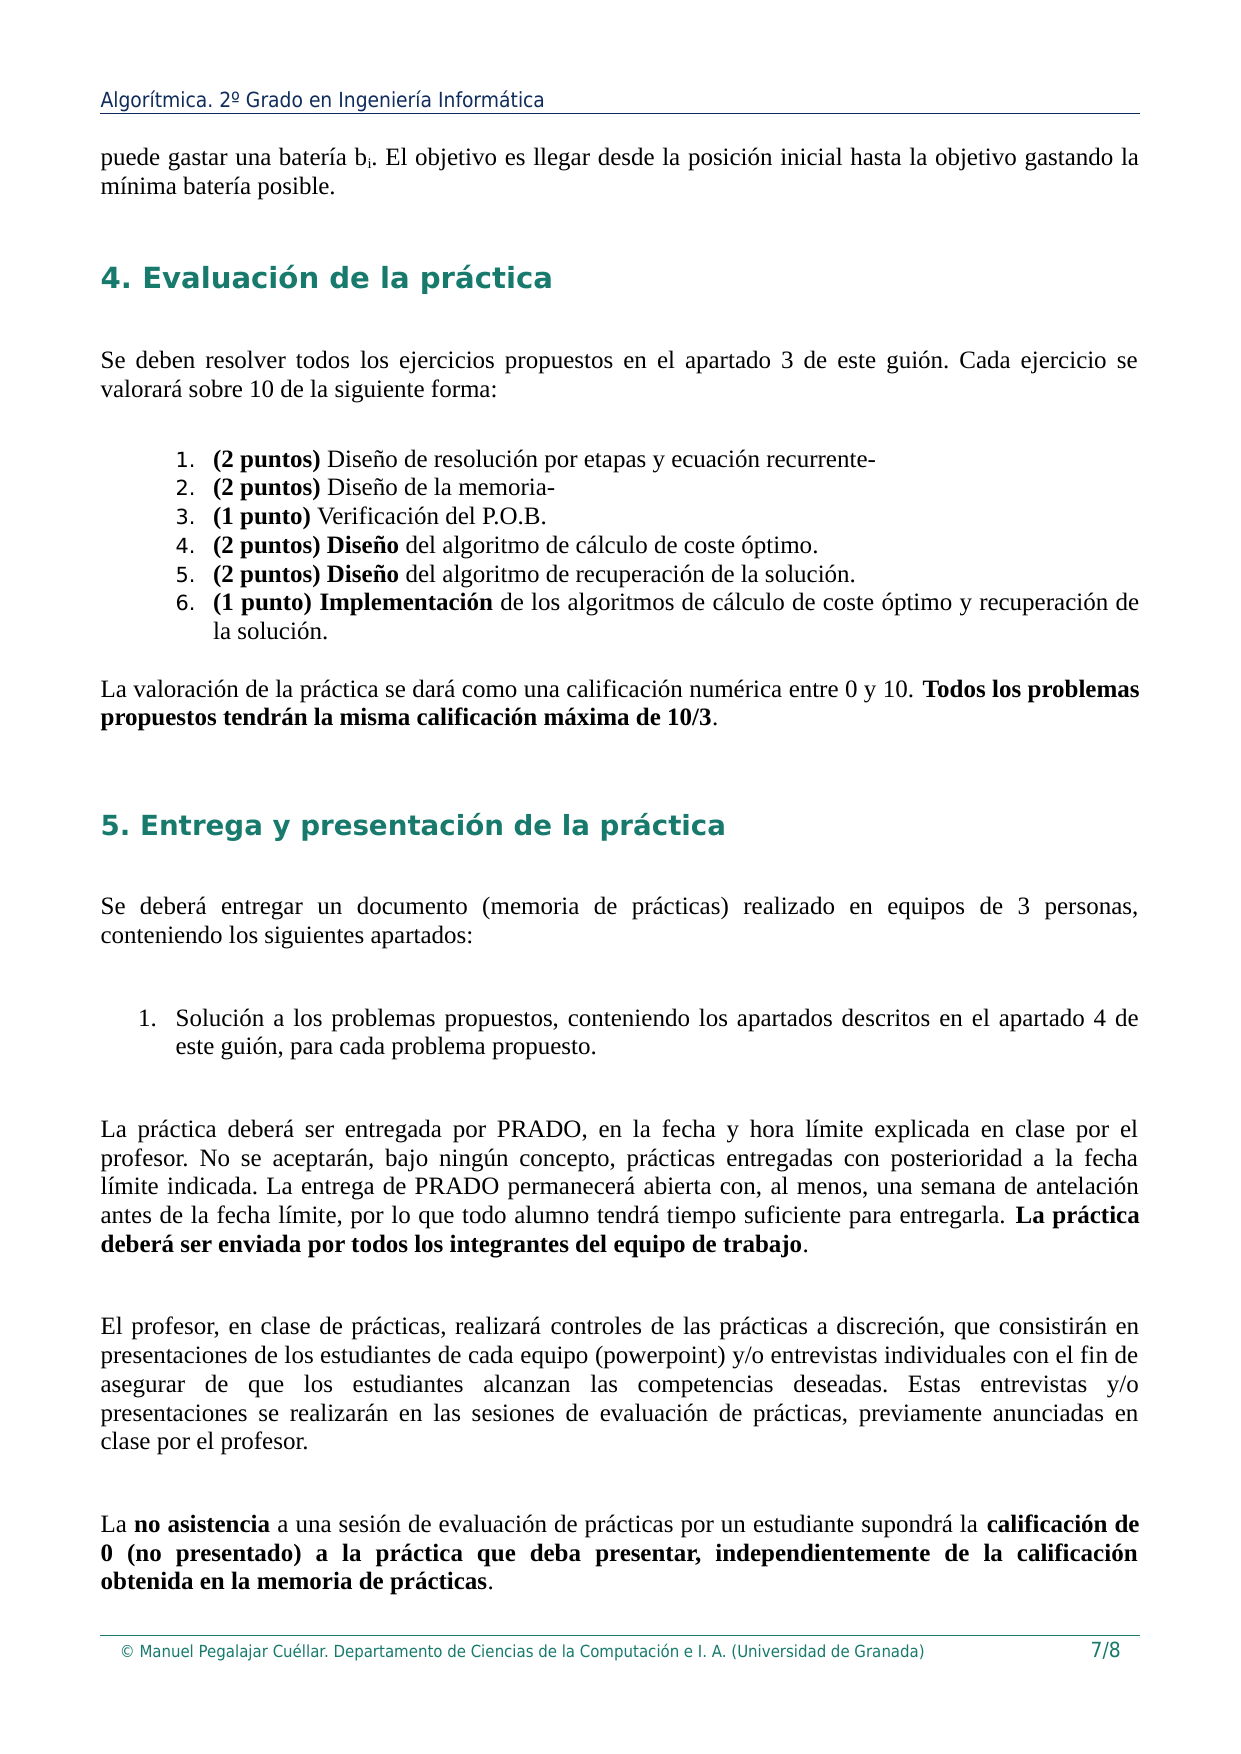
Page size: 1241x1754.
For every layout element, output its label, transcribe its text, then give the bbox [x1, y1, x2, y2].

list (2 puntos) Diseño del algoritmo de recuperación de la solución. [175, 559, 1140, 587]
text La no asistencia a una sesión de evaluación de prácticas por un estudiante supondrá la calificación de 0 (no presentado) a la práctica que deba presentar, independientemente de la calificación obtenida en la memoria de prácticas. [100, 1509, 1140, 1595]
text Se deben resolver todos los ejercicios propuestos en el apartado 3 de este guión. Cada ejercicio se valorará sobre 10 de la siguiente forma: [100, 345, 1140, 402]
text Se deberá entregar un documento (memoria de prácticas) realizado en equipos de 3 personas, conteniendo los siguientes apartados: [100, 891, 1140, 949]
list (1 punto) Verificación del P.O.B. [175, 501, 1140, 530]
subtitle Entrega y presentación de la práctica [100, 810, 1140, 842]
subtitle Evaluación de la práctica [100, 262, 1140, 296]
list (2 puntos) Diseño de resolución por etapas y ecuación recurrente- [175, 444, 1140, 472]
list (1 punto) Implementación de los algoritmos de cálculo de coste óptimo y recuperación de la solución. [175, 587, 1140, 645]
text El profesor, en clase de prácticas, realizará controles de las prácticas a discreción, que consistirán en presentaciones de los estudiantes de cada equipo (powerpoint) y/o entrevistas individuales con el fin de asegurar de que los estudiantes alcanzan las competencias deseadas. Estas entrevistas y/o presentaciones se realizarán en las sesiones de evaluación de prácticas, previamente anunciadas en clase por el profesor. [100, 1311, 1140, 1455]
list Solución a los problemas propuestos, conteniendo los apartados descritos en el apartado 4 de este guión, para cada problema propuesto. [138, 1003, 1140, 1060]
text La práctica deberá ser entregada por PRADO, en la fecha y hora límite explicada en clase por el profesor. No se aceptarán, bajo ningún concepto, prácticas entregadas con posterioridad a la fecha límite indicada. La entrega de PRADO permanecerá abierta con, al menos, una semana de antelación antes de la fecha límite, por lo que todo alumno tendrá tiempo suficiente para entregarla. La práctica deberá ser enviada por todos los integrantes del equipo de trabajo. [100, 1114, 1140, 1258]
list (2 puntos) Diseño de la memoria- [175, 472, 1140, 501]
text La valoración de la práctica se dará como una calificación numérica entre 0 y 10. Todos los problemas propuestos tendrán la misma calificación máxima de 10/3. [100, 674, 1140, 731]
text puede gastar una batería bi. El objetivo es llegar desde la posición inicial hasta la objetivo gastando la mínima batería posible. [100, 142, 1140, 200]
list (2 puntos) Diseño del algoritmo de cálculo de coste óptimo. [175, 530, 1140, 559]
